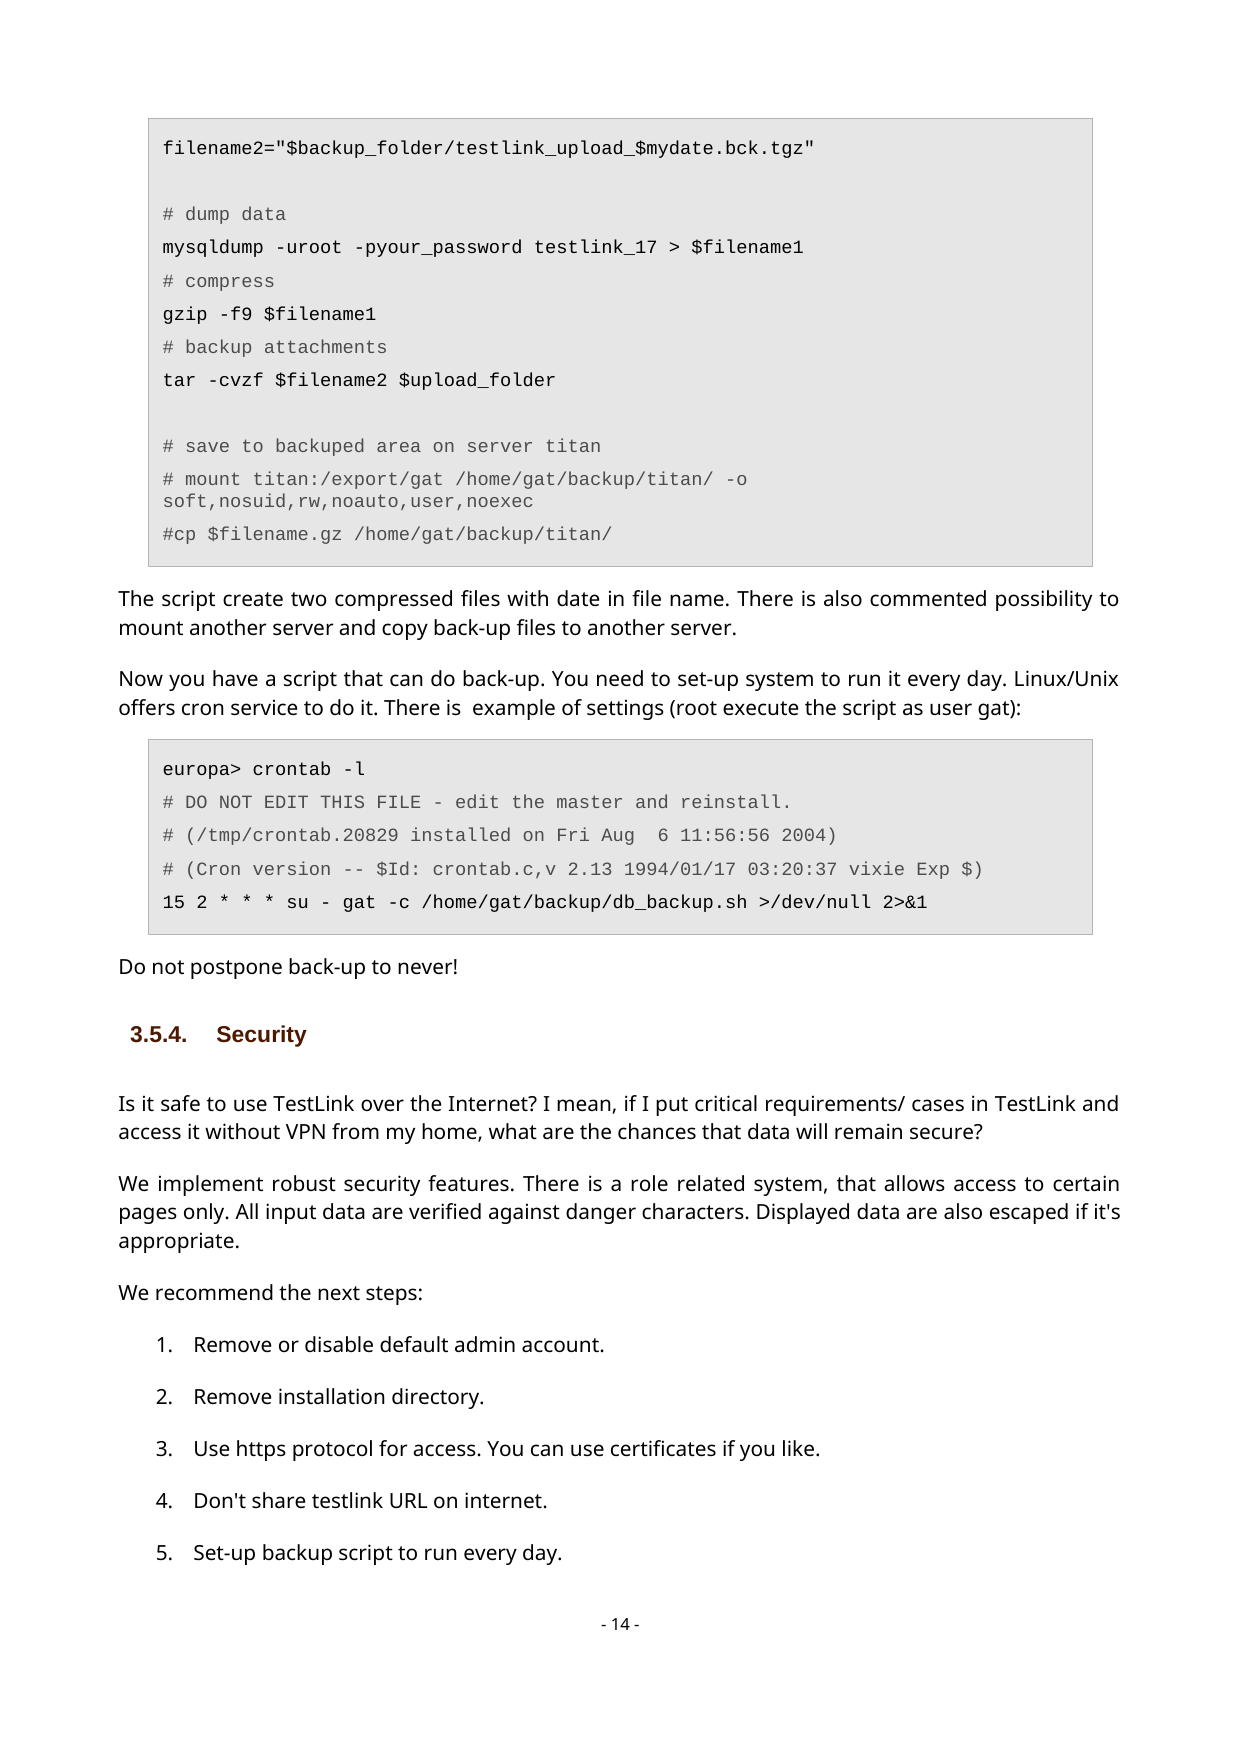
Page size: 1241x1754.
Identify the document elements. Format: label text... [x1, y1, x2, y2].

text We recommend the next steps: [118, 1278, 1122, 1306]
text tar -cvzf $filename2 $upload_folder [149, 350, 1092, 383]
text Is it safe to use TestLink over the Internet? I mean, if I put critical requirements/ cases in TestLink and access it without VPN from my home, what are the chances that data will remain secure? [118, 1089, 1122, 1146]
text Now you have a script that can do back-up. You need to set-up system to run it every day. Linux/Unix offers cron service to do it. There is example of settings (root execute the script as user gat): [118, 664, 1122, 721]
text mysqldump -uroot -pyour_password testlink_17 > $filename1 [149, 217, 1092, 251]
subtitle Security [130, 1022, 1110, 1047]
list Set-up backup script to run every day. [156, 1538, 1122, 1566]
text # backup attachments [149, 317, 1092, 350]
text We implement robust security features. There is a role related system, that allows access to certain pages only. All input data are verified against danger characters. Displayed data are also escaped if it's appropriate. [118, 1169, 1122, 1254]
list Remove installation directory. [156, 1382, 1122, 1410]
text #cp $filename.gz /home/gat/backup/titan/ [149, 504, 1092, 566]
text filename2="$backup_folder/testlink_upload_$mydate.bck.tgz" [149, 119, 1092, 151]
text # DO NOT EDIT THIS FILE - edit the master and reinstall. [149, 772, 1092, 805]
text # mount titan:/export/gat /home/gat/backup/titan/ -o soft,nosuid,rw,noauto,user,noexec [149, 449, 1092, 504]
list Use https protocol for access. You can use certificates if you like. [156, 1434, 1122, 1462]
text # (/tmp/crontab.20829 installed on Fri Aug 6 11:56:56 2004) [149, 805, 1092, 838]
text # (Cron version -- $Id: crontab.c,v 2.13 1994/01/17 03:20:37 vixie Exp $) [149, 838, 1092, 872]
text The script create two compressed files with date in file name. There is also commented possibility to mount another server and copy back-up files to another server. [118, 584, 1122, 641]
text 15 2 * * * su - gat -c /home/gat/backup/db_backup.sh >/dev/null 2>&1 [149, 872, 1092, 934]
text # save to backuped area on server titan [149, 416, 1092, 449]
text Do not postpone back-up to never! [118, 952, 1122, 981]
text # dump data [149, 184, 1092, 217]
list Don't share testlink URL on internet. [156, 1486, 1122, 1514]
list Remove or disable default admin account. [156, 1330, 1122, 1358]
text gzip -f9 $filename1 [149, 284, 1092, 317]
text europa> crontab -l [149, 740, 1092, 772]
text # compress [149, 251, 1092, 284]
